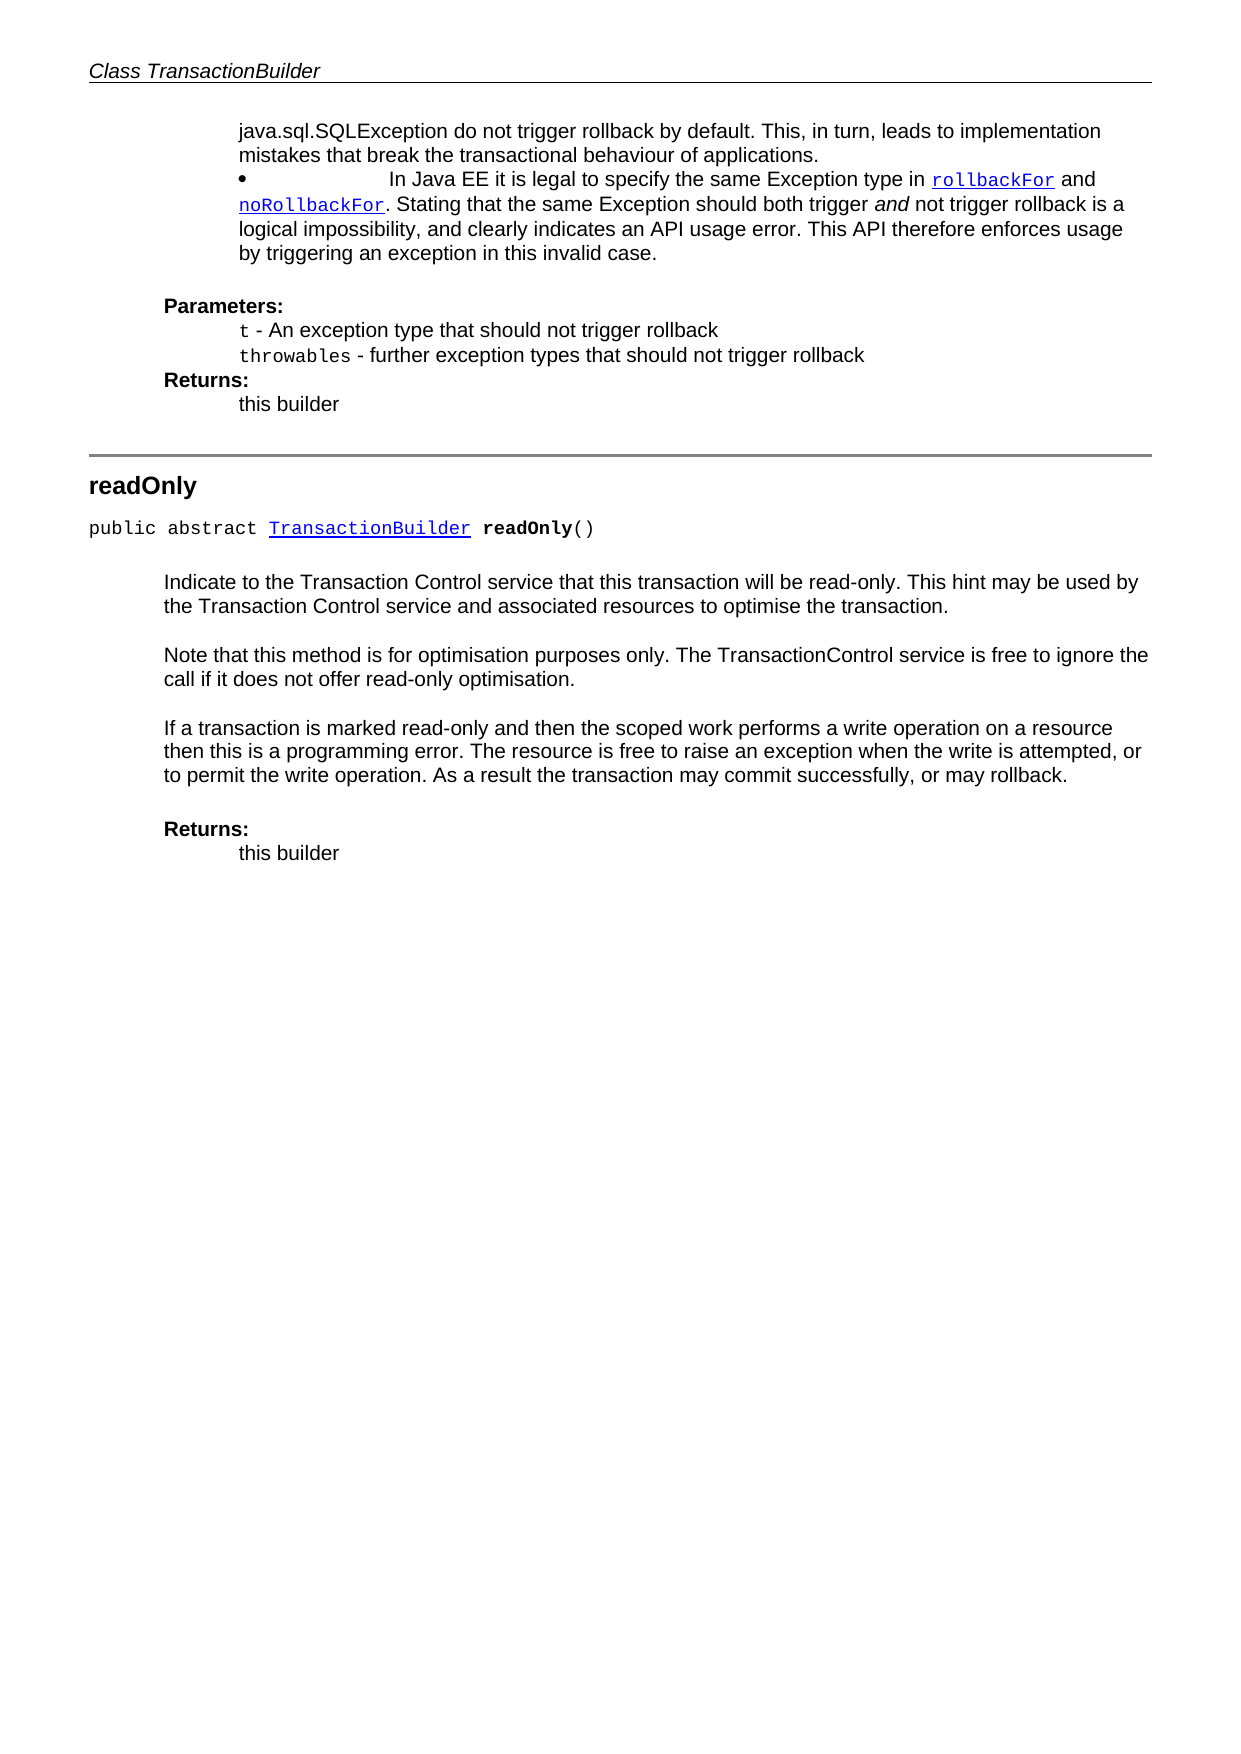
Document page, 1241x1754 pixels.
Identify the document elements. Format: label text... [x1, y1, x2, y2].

text Indicate to the Transaction Control service that this transaction will be read-only. This hint may be used by the Transaction Control service and associated resources to optimise the transaction. [163, 569, 1152, 617]
text t - An exception type that should not trigger rollback [238, 318, 1152, 343]
list java.sql.SQLException do not trigger rollback by default. This, in turn, leads to implementation mistakes that break the transactional behaviour of applications. [238, 118, 1152, 166]
text this builder [238, 392, 1152, 416]
text throwables - further exception types that should not trigger rollback [238, 343, 1152, 368]
text If a transaction is marked read-only and then the scoped work performs a write operation on a resource then this is a programming error. The resource is free to raise an exception when the write is attempted, or to permit the write operation. As a result the transaction may commit successfully, or may rollback. [163, 715, 1152, 787]
text Parameters: [163, 294, 1152, 318]
text Returns: [163, 368, 1152, 392]
text this builder [238, 840, 1152, 864]
text Note that this method is for optimisation purposes only. The TransactionControl service is free to ignore the call if it does not offer read-only optimisation. [163, 642, 1152, 690]
text Returns: [163, 816, 1152, 840]
list In Java EE it is legal to specify the same Exception type in rollbackFor and noRollbackFor. Stating that the same Exception should both trigger and not trigger rollback is a logical impossibility, and clearly indicates an API usage error. This API therefore enforces usage by triggering an exception in this invalid case. [238, 166, 1152, 265]
text public abstract TransactionBuilder readOnly() [88, 519, 1152, 540]
